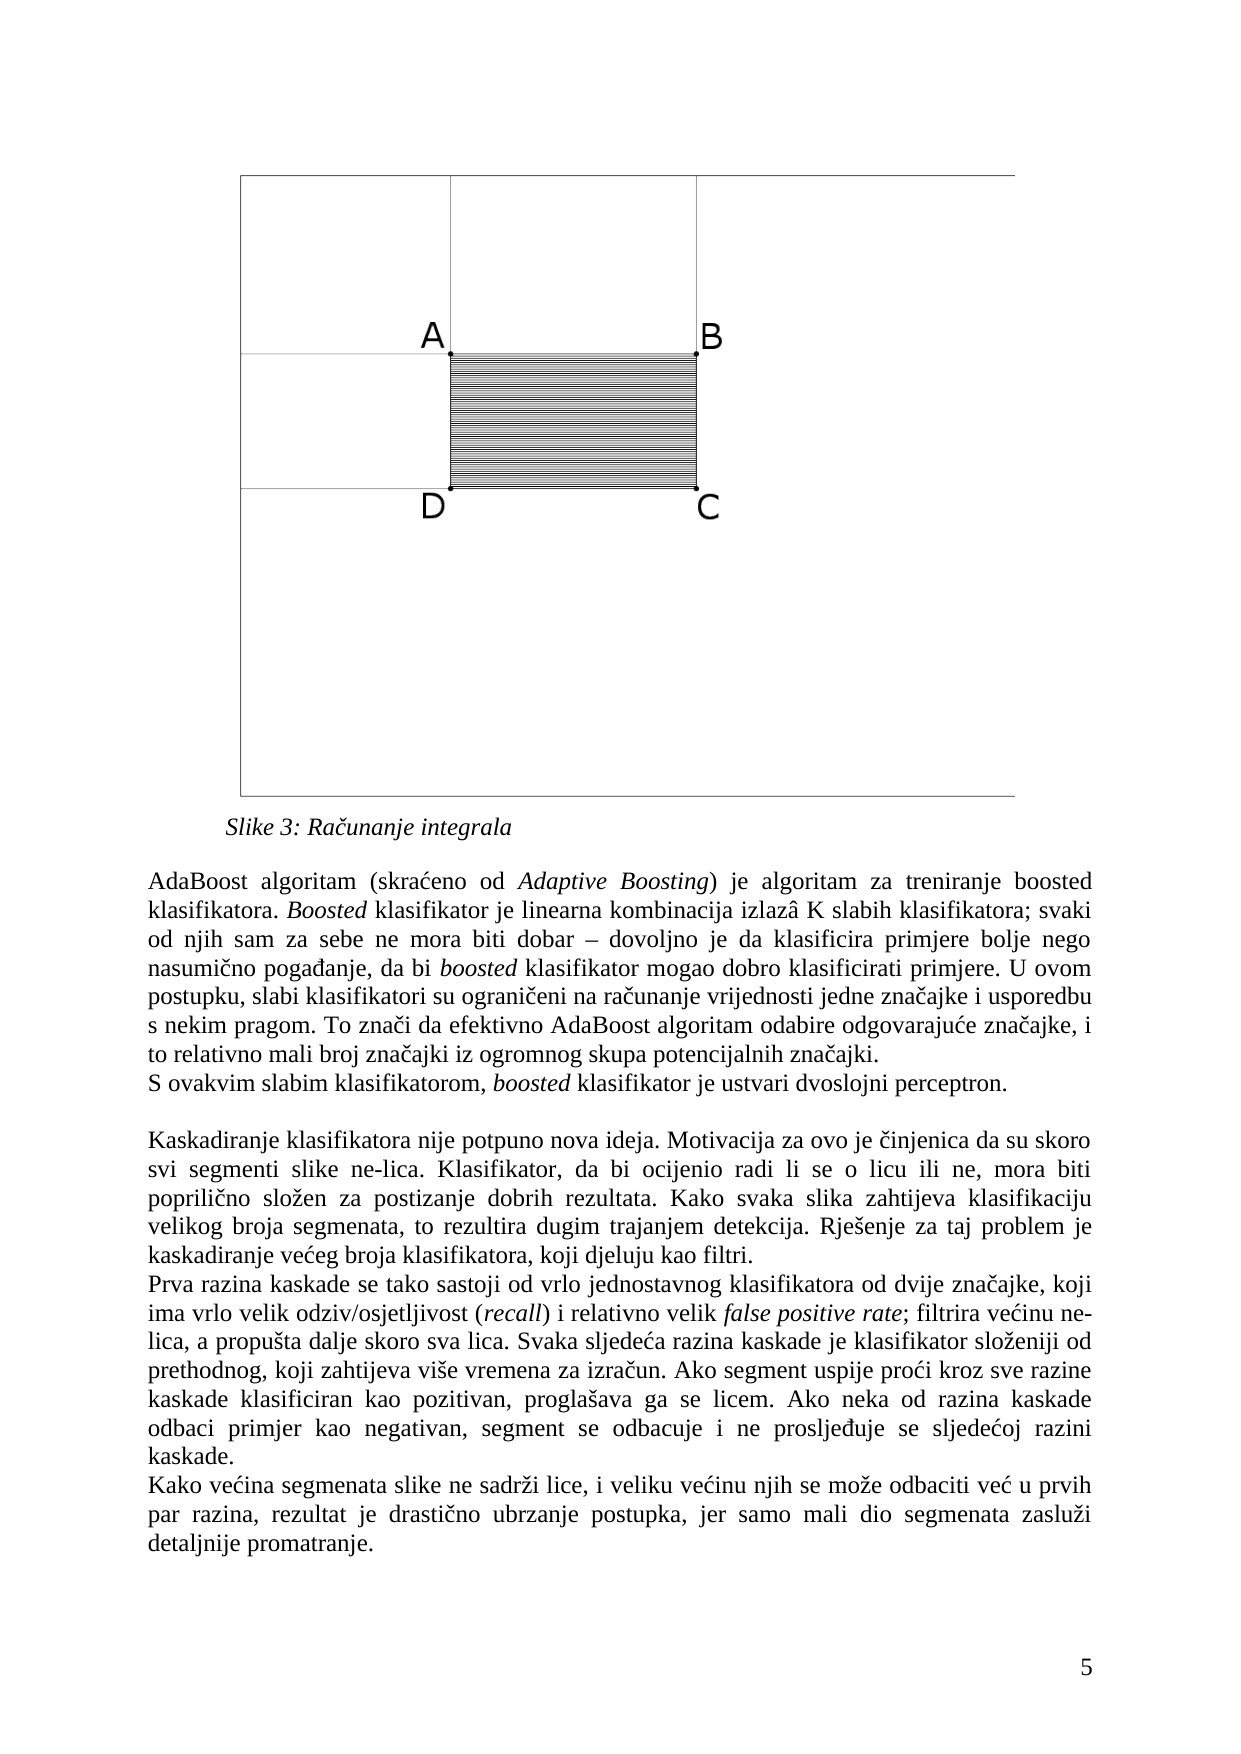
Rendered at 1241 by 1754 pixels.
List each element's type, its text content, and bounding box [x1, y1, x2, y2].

text Prva razina kaskade se tako sastoji od vrlo jednostavnog klasifikatora od dvije značajke, koji ima vrlo velik odziv/osjetljivost (recall) i relativno velik false positive rate; filtrira većinu ne-lica, a propušta dalje skoro sva lica. Svaka sljedeća razina kaskade je klasifikator složeniji od prethodnog, koji zahtijeva više vremena za izračun. Ako segment uspije proći kroz sve razine kaskade klasificiran kao pozitivan, proglašava ga se licem. Ako neka od razina kaskade odbaci primjer kao negativan, segment se odbacuje i ne prosljeđuje se sljedećoj razini kaskade. [148, 1269, 1093, 1470]
text Slike 3: Računanje integrala [225, 812, 1015, 840]
picture [225, 160, 1015, 812]
text Kako većina segmenata slike ne sadrži lice, i veliku većinu njih se može odbaciti već u prvih par razina, rezultat je drastično ubrzanje postupka, jer samo mali dio segmenata zasluži detaljnije promatranje. [148, 1470, 1093, 1556]
text AdaBoost algoritam (skraćeno od Adaptive Boosting) je algoritam za treniranje boosted klasifikatora. Boosted klasifikator je linearna kombinacija izlazâ K slabih klasifikatora; svaki od njih sam za sebe ne mora biti dobar – dovoljno je da klasificira primjere bolje nego nasumično pogađanje, da bi boosted klasifikator mogao dobro klasificirati primjere. U ovom postupku, slabi klasifikatori su ograničeni na računanje vrijednosti jedne značajke i usporedbu s nekim pragom. To znači da efektivno AdaBoost algoritam odabire odgovarajuće značajke, i to relativno mali broj značajki iz ogromnog skupa potencijalnih značajki. [148, 866, 1093, 1068]
text Kaskadiranje klasifikatora nije potpuno nova ideja. Motivacija za ovo je činjenica da su skoro svi segmenti slike ne-lica. Klasifikator, da bi ocijenio radi li se o licu ili ne, mora biti poprilično složen za postizanje dobrih rezultata. Kako svaka slika zahtijeva klasifikaciju velikog broja segmenata, to rezultira dugim trajanjem detekcija. Rješenje za taj problem je kaskadiranje većeg broja klasifikatora, koji djeluju kao filtri. [148, 1125, 1093, 1269]
text S ovakvim slabim klasifikatorom, boosted klasifikator je ustvari dvoslojni perceptron. [148, 1068, 1093, 1096]
